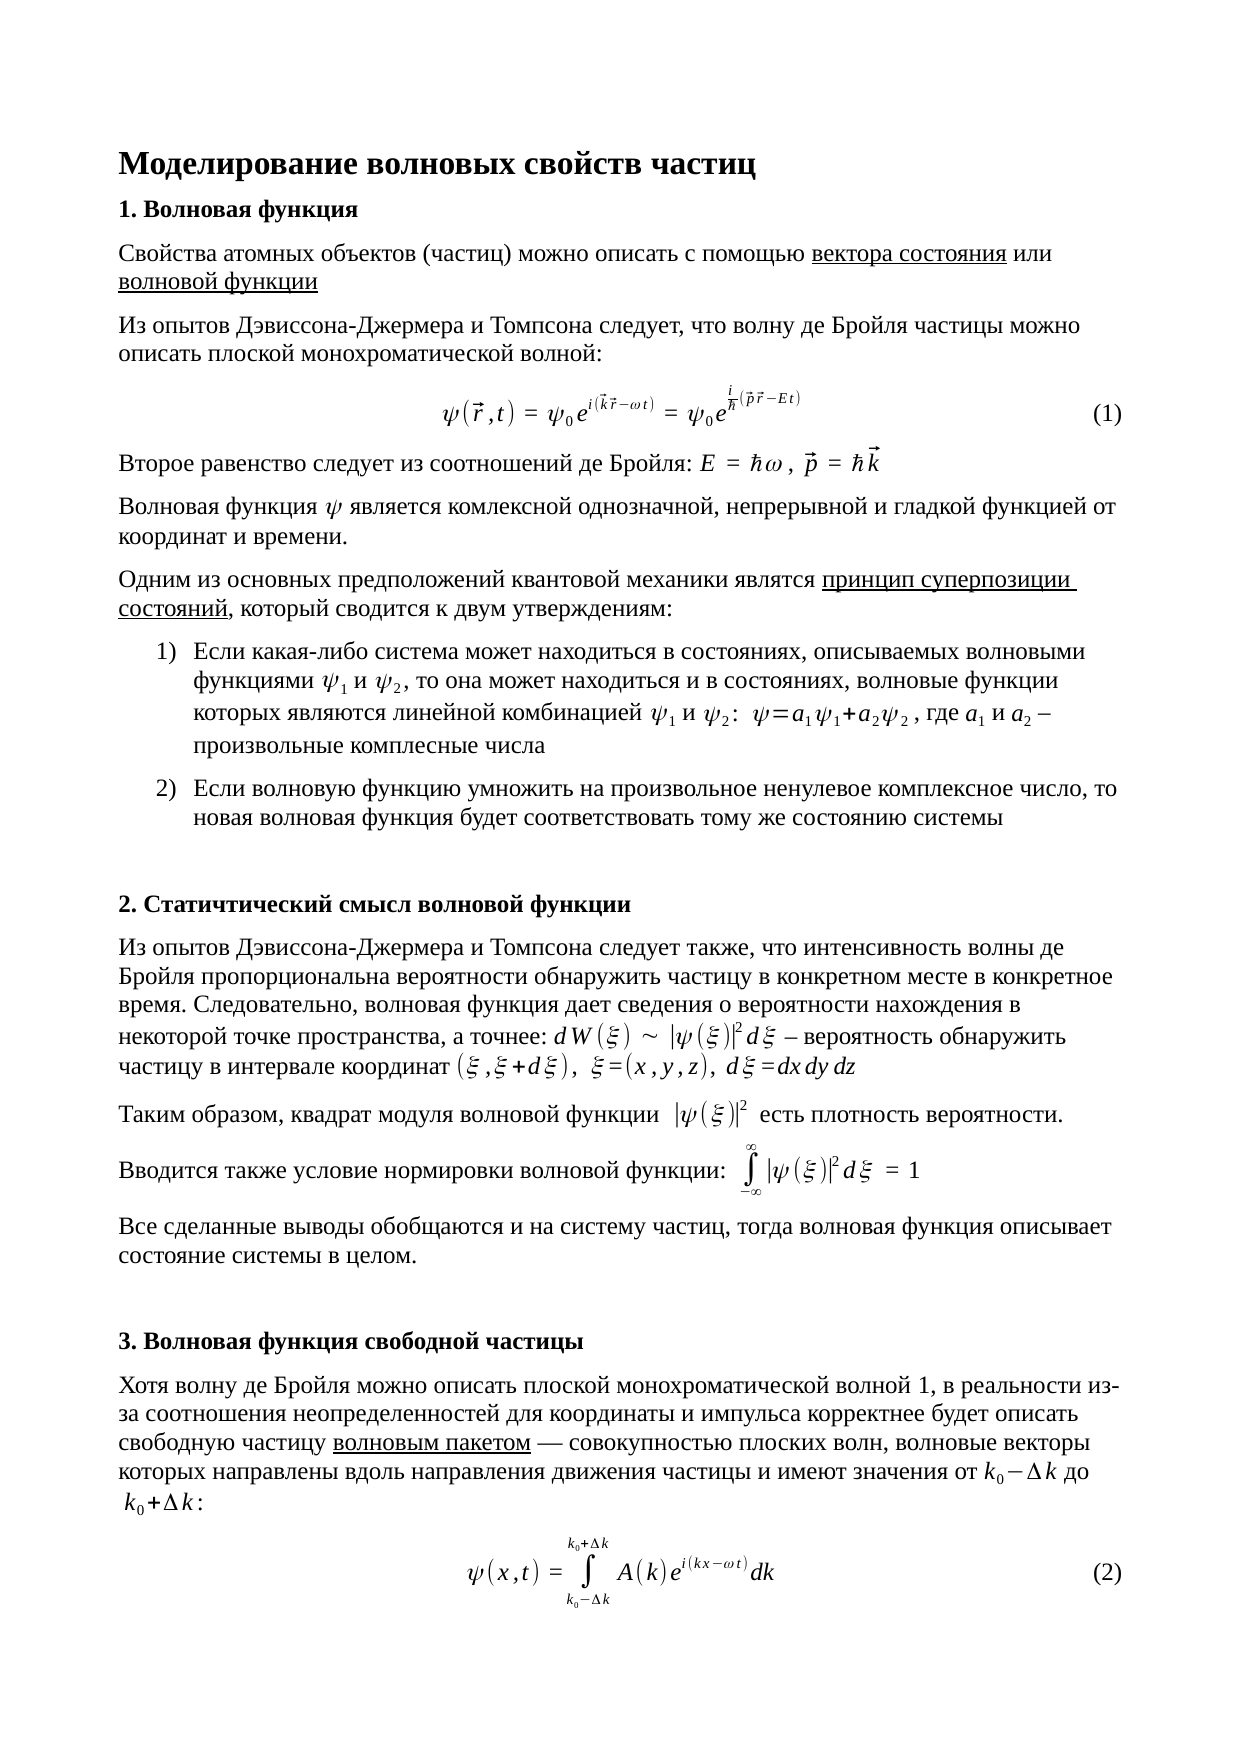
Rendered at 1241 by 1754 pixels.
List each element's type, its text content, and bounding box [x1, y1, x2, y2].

list Если какая-либо система может находиться в состояниях, описываемых волновыми функциямиито она может находиться и в состояниях, волновые функции которых являются линейной комбинациейи, гдеи– произвольные комплесные числа [156, 636, 1122, 759]
text Второе равенство следует из соотношений де Бройля: [118, 445, 1122, 477]
text Свойства атомных объектов (частиц) можно описать с помощью вектора состояния или волновой функции [118, 238, 1122, 295]
text Из опытов Дэвиссона-Джермера и Томпсона следует также, что интенсивность волны де Бройля пропорциональна вероятности обнаружить частицу в конкретном месте в конкретное время. Следовательно, волновая функция дает сведения о вероятности нахождения в некоторой точке пространства, а точнее:– вероятность обнаружить частицу в интервале координат [118, 932, 1122, 1082]
text 2. Статичтический смысл волновой функции [118, 889, 1122, 917]
text Все сделанные выводы обобщаются и на систему частиц, тогда волновая функция описывает состояние системы в целом. [118, 1211, 1122, 1268]
text 1. Волновая функция [118, 194, 1122, 223]
list Если волновую функцию умножить на произвольное ненулевое комплексное число, то новая волновая функция будет соответствовать тому же состоянию системы [156, 773, 1122, 831]
text Таким образом, квадрат модуля волновой функции есть плотность вероятности. [118, 1096, 1122, 1129]
text (2) [118, 1534, 1122, 1609]
text Вводится также условие нормировки волновой функции: [118, 1144, 1122, 1196]
text (1) [118, 382, 1122, 431]
text Одним из основных предположений квантовой механики являтся принцип суперпозиции состояний, который сводится к двум утверждениям: [118, 564, 1122, 622]
text 3. Волновая функция свободной частицы [118, 1326, 1122, 1355]
text Хотя волну де Бройля можно описать плоской монохроматической волной 1, в реальности из-за соотношения неопределенностей для координаты и импульса корректнее будет описать свободную частицу волновым пакетом — совокупностью плоских волн, волновые векторы которых направлены вдоль направления движения частицы и имеют значения отдо [118, 1370, 1122, 1520]
text Волновая функцияявляется комлексной однозначной, непрерывной и гладкой функцией от координат и времени. [118, 491, 1122, 550]
subtitle Моделирование волновых свойств частиц [118, 143, 1122, 182]
text Из опытов Дэвиссона-Джермера и Томпсона следует, что волну де Бройля частицы можно описать плоской монохроматической волной: [118, 310, 1122, 367]
